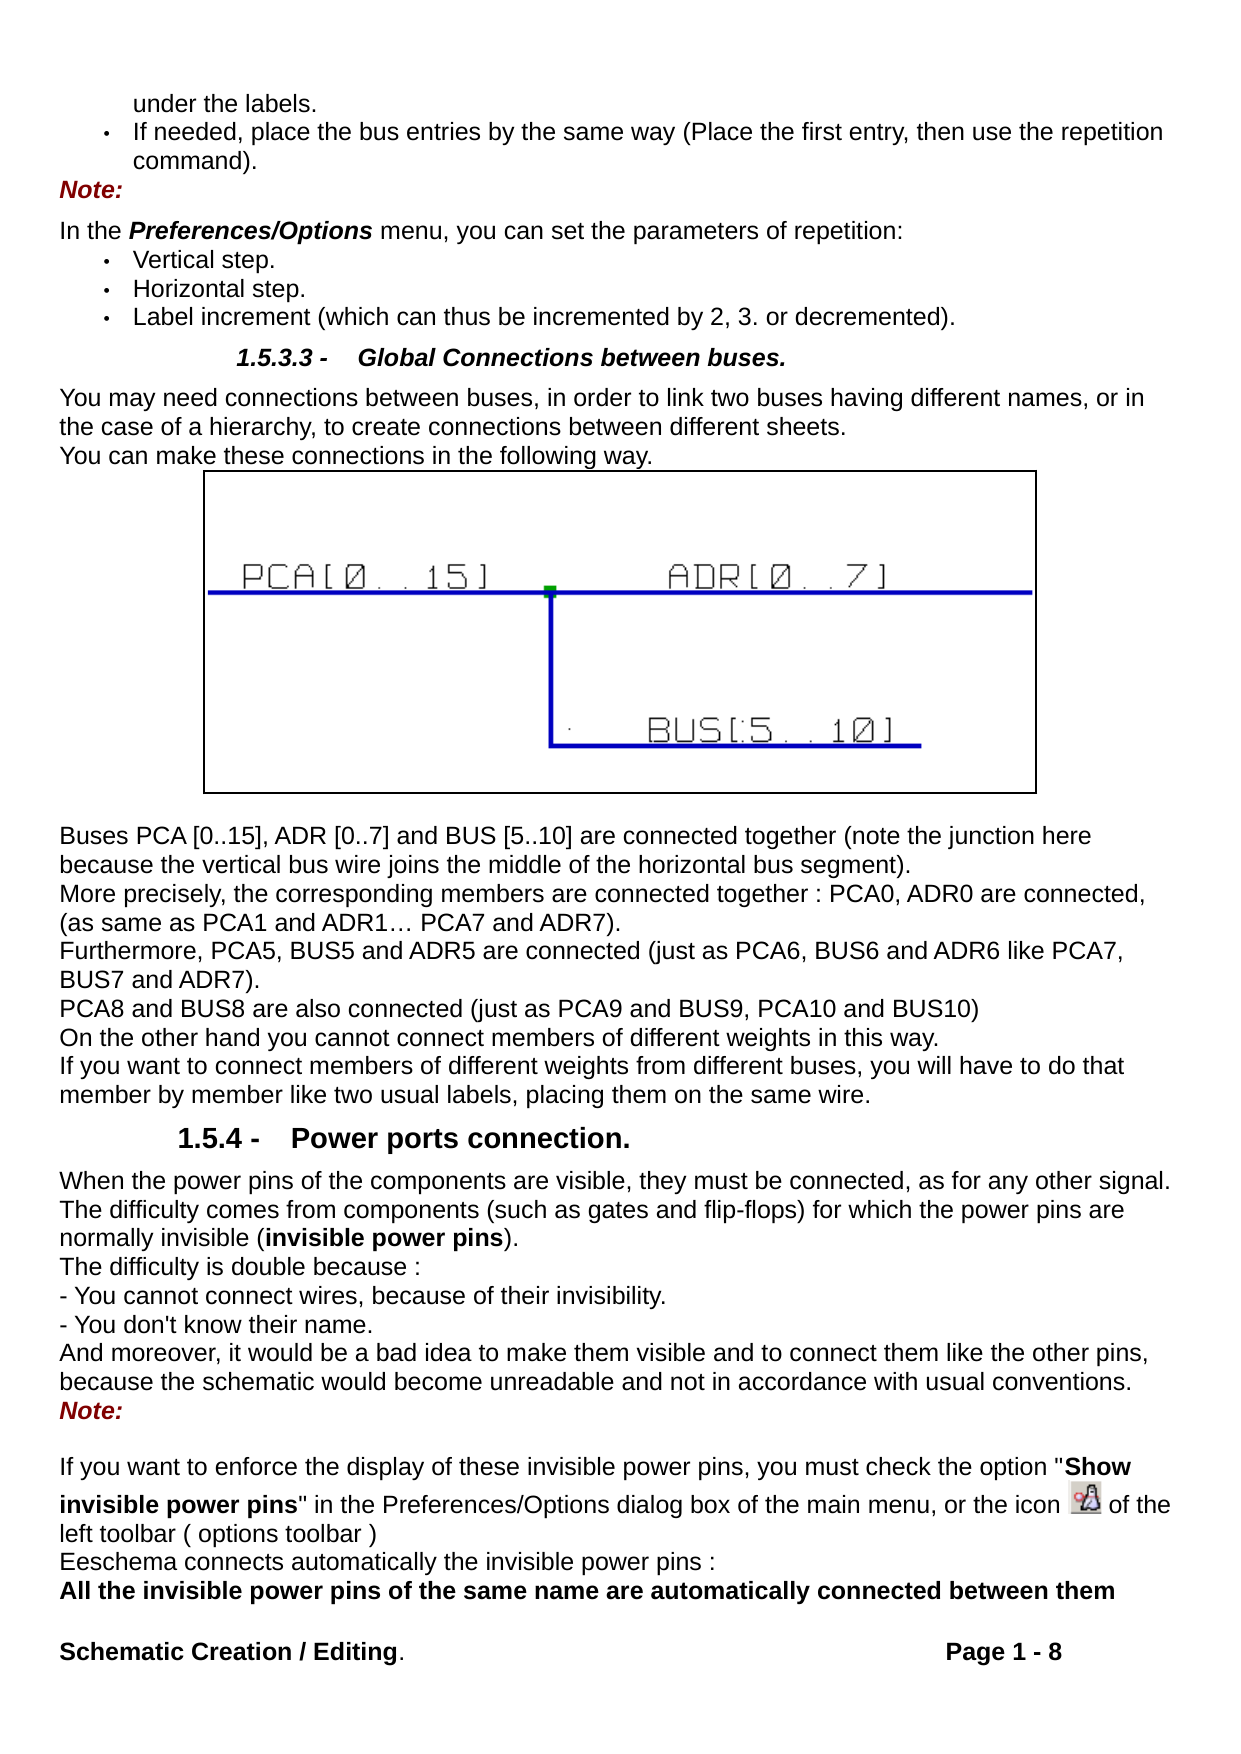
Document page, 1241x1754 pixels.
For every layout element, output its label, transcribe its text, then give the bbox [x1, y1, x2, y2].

text If you want to connect members of different weights from different buses, you will have to do that member by member like two usual labels, placing them on the same wire. [59, 1051, 1181, 1109]
text Eeschema connects automatically the invisible power pins : [59, 1547, 1181, 1576]
text On the other hand you cannot connect members of different weights in this way. [59, 1023, 1181, 1051]
text The difficulty is double because : [59, 1252, 1181, 1281]
subtitle Global Connections between buses. [236, 343, 1181, 372]
text And moreover, it would be a bad idea to make them visible and to connect them like the other pins, because the schematic would become unreadable and not in accordance with usual conventions. [59, 1338, 1181, 1396]
list Horizontal step. [103, 273, 1181, 302]
text Note: [59, 175, 1181, 203]
list Vertical step. [103, 245, 1181, 273]
text Buses PCA [0..15], ADR [0..7] and BUS [5..10] are connected together (note the junction here because the vertical bus wire joins the middle of the horizontal bus segment). [59, 821, 1181, 879]
text - You cannot connect wires, because of their invisibility. [59, 1281, 1181, 1310]
text More precisely, the corresponding members are connected together : PCA0, ADR0 are connected, (as same as PCA1 and ADR1… PCA7 and ADR7). [59, 879, 1181, 936]
text In the Preferences/Options menu, you can set the parameters of repetition: [59, 216, 1181, 245]
subtitle Power ports connection. [177, 1121, 1181, 1154]
text Note: [59, 1396, 1181, 1425]
list under the labels. [103, 88, 1181, 117]
text If you want to enforce the display of these invisible power pins, you must check the option "Show invisible power pins" in the Preferences/Options dialog box of the main menu, or the icon of the left toolbar ( options toolbar ) [59, 1452, 1181, 1547]
list Label increment (which can thus be incremented by 2, 3. or decremented). [103, 302, 1181, 331]
list If needed, place the bus entries by the same way (Place the first entry, then use the repetition command). [103, 117, 1181, 175]
picture [1068, 1480, 1102, 1514]
text - You don't know their name. [59, 1310, 1181, 1338]
text PCA8 and BUS8 are also connected (just as PCA9 and BUS9, PCA10 and BUS10) [59, 994, 1181, 1023]
text You can make these connections in the following way. [59, 441, 1181, 469]
text When the power pins of the components are visible, they must be connected, as for any other signal. [59, 1166, 1181, 1195]
text You may need connections between buses, in order to link two buses having different names, or in the case of a hierarchy, to create connections between different sheets. [59, 383, 1181, 441]
text All the invisible power pins of the same name are automatically connected between them [59, 1576, 1181, 1605]
text The difficulty comes from components (such as gates and flip-flops) for which the power pins are normally invisible (invisible power pins). [59, 1195, 1181, 1252]
text Furthermore, PCA5, BUS5 and ADR5 are connected (just as PCA6, BUS6 and ADR6 like PCA7, BUS7 and ADR7). [59, 936, 1181, 994]
